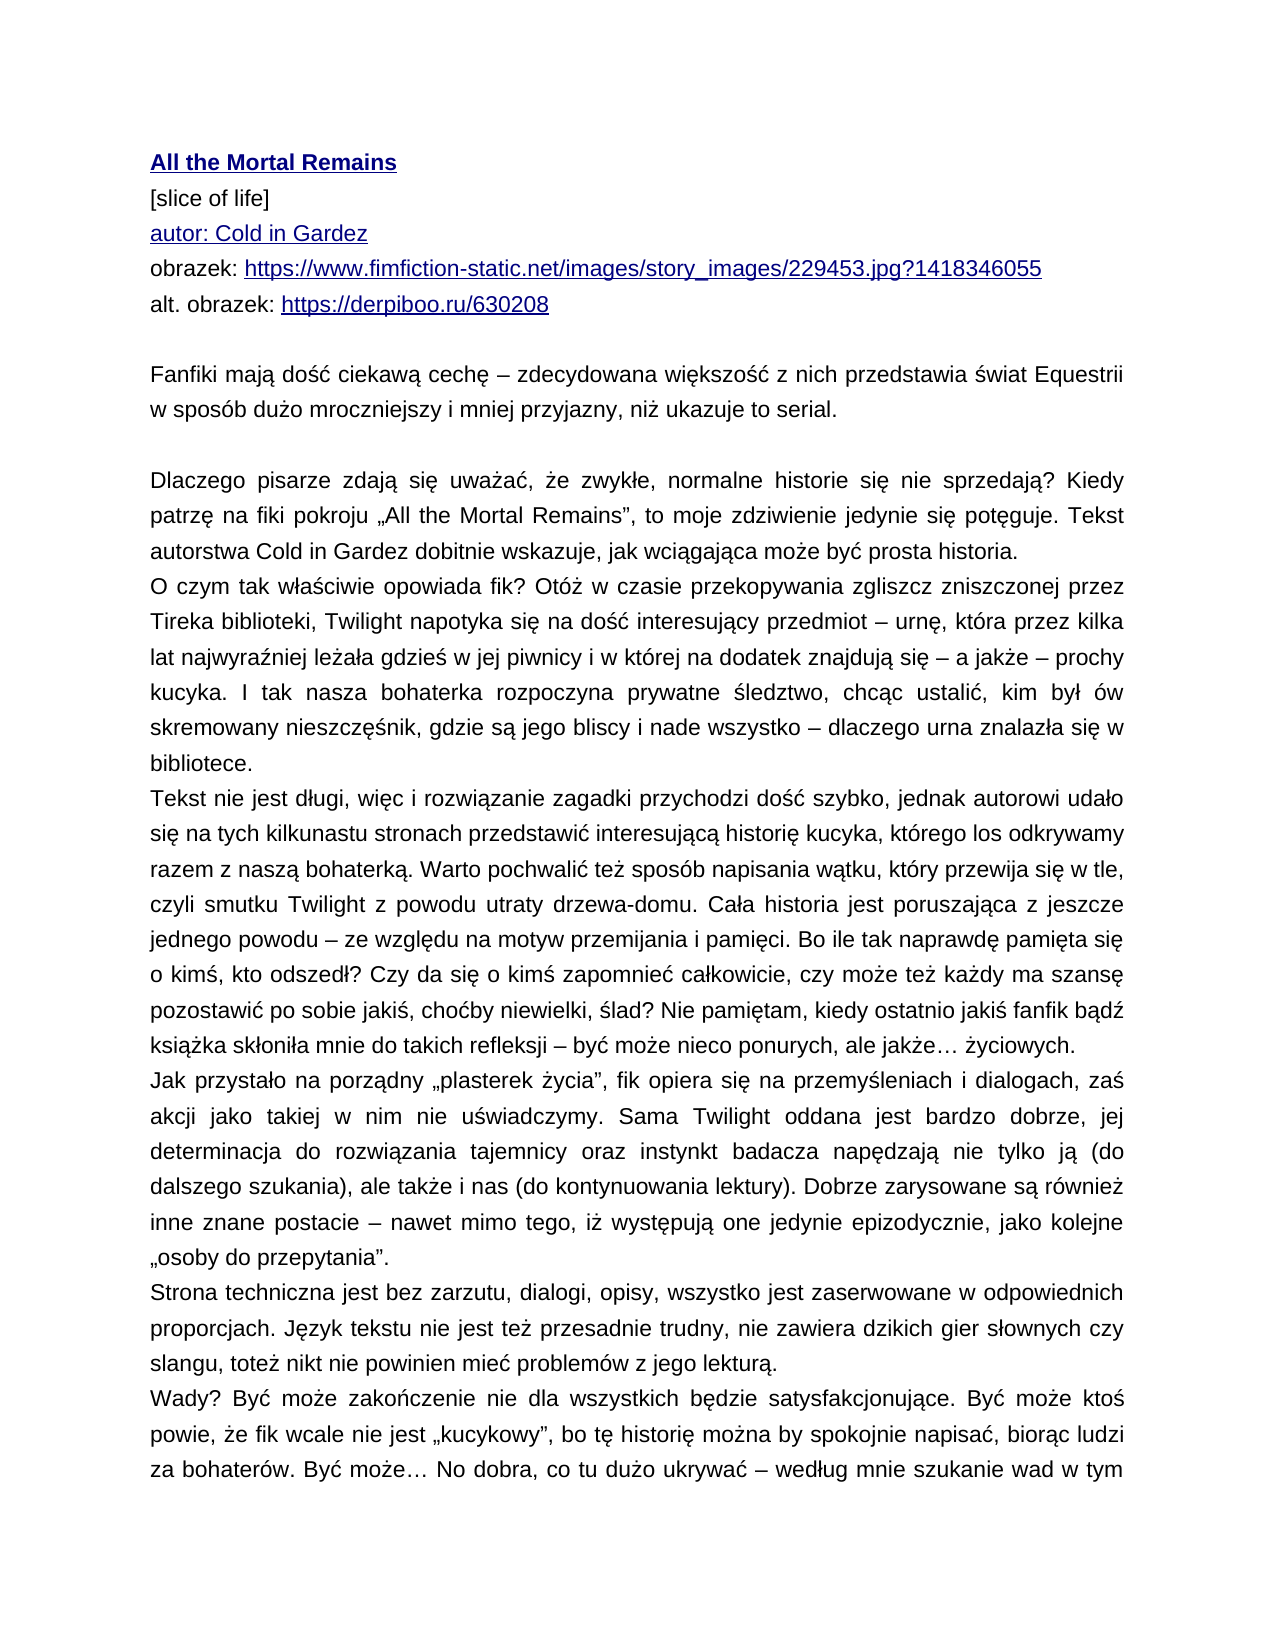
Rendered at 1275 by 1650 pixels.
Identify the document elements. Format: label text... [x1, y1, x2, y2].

text Wady? Być może zakończenie nie dla wszystkich będzie satysfakcjonujące. Być może ktoś powie, że fik wcale nie jest „kucykowy”, bo tę historię można by spokojnie napisać, biorąc ludzi za bohaterów. Być może… No dobra, co tu dużo ukrywać – według mnie szukanie wad w tym [150, 1386, 1125, 1482]
text [slice of life] [150, 185, 1125, 211]
text Jak przystało na porządny „plasterek życia”, fik opiera się na przemyśleniach i dialogach, zaś akcji jako takiej w nim nie uświadczymy. Sama Twilight oddana jest bardzo dobrze, jej determinacja do rozwiązania tajemnicy oraz instynkt badacza napędzają nie tylko ją (do dalszego szukania), ale także i nas (do kontynuowania lektury). Dobrze zarysowane są również inne znane postacie – nawet mimo tego, iż występują one jedynie epizodycznie, jako kolejne „osoby do przepytania”. [150, 1068, 1125, 1270]
text Fanfiki mają dość ciekawą cechę – zdecydowana większość z nich przedstawia świat Equestrii w sposób dużo mroczniejszy i mniej przyjazny, niż ukazuje to serial. [150, 362, 1125, 423]
text alt. obrazek: https://derpiboo.ru/630208 [150, 291, 1125, 317]
text autor: Cold in Gardez [150, 221, 1125, 246]
text Dlaczego pisarze zdają się uważać, że zwykłe, normalne historie się nie sprzedają? Kiedy patrzę na fiki pokroju „All the Mortal Remains”, to moje zdziwienie jedynie się potęguje. Tekst autorstwa Cold in Gardez dobitnie wskazuje, jak wciągająca może być prosta historia. [150, 468, 1125, 564]
text O czym tak właściwie opowiada fik? Otóż w czasie przekopywania zgliszcz zniszczonej przez Tireka biblioteki, Twilight napotyka się na dość interesujący przedmiot – urnę, która przez kilka lat najwyraźniej leżała gdzieś w jej piwnicy i w której na dodatek znajdują się – a jakże – prochy kucyka. I tak nasza bohaterka rozpoczyna prywatne śledztwo, chcąc ustalić, kim był ów skremowany nieszczęśnik, gdzie są jego bliscy i nade wszystko – dlaczego urna znalazła się w bibliotece. [150, 574, 1125, 776]
text obrazek: https://www.fimfiction-static.net/images/story_images/229453.jpg?1418346055 [150, 256, 1125, 282]
text Strona techniczna jest bez zarzutu, dialogi, opisy, wszystko jest zaserwowane w odpowiednich proporcjach. Język tekstu nie jest też przesadnie trudny, nie zawiera dzikich gier słownych czy slangu, toteż nikt nie powinien mieć problemów z jego lekturą. [150, 1280, 1125, 1376]
text Tekst nie jest długi, więc i rozwiązanie zagadki przychodzi dość szybko, jednak autorowi udało się na tych kilkunastu stronach przedstawić interesującą historię kucyka, którego los odkrywamy razem z naszą bohaterką. Warto pochwalić też sposób napisania wątku, który przewija się w tle, czyli smutku Twilight z powodu utraty drzewa-domu. Cała historia jest poruszająca z jeszcze jednego powodu – ze względu na motyw przemijania i pamięci. Bo ile tak naprawdę pamięta się o kimś, kto odszedł? Czy da się o kimś zapomnieć całkowicie, czy może też każdy ma szansę pozostawić po sobie jakiś, choćby niewielki, ślad? Nie pamiętam, kiedy ostatnio jakiś fanfik bądź książka skłoniła mnie do takich refleksji – być może nieco ponurych, ale jakże… życiowych. [150, 786, 1125, 1058]
text All the Mortal Remains [150, 150, 1125, 176]
